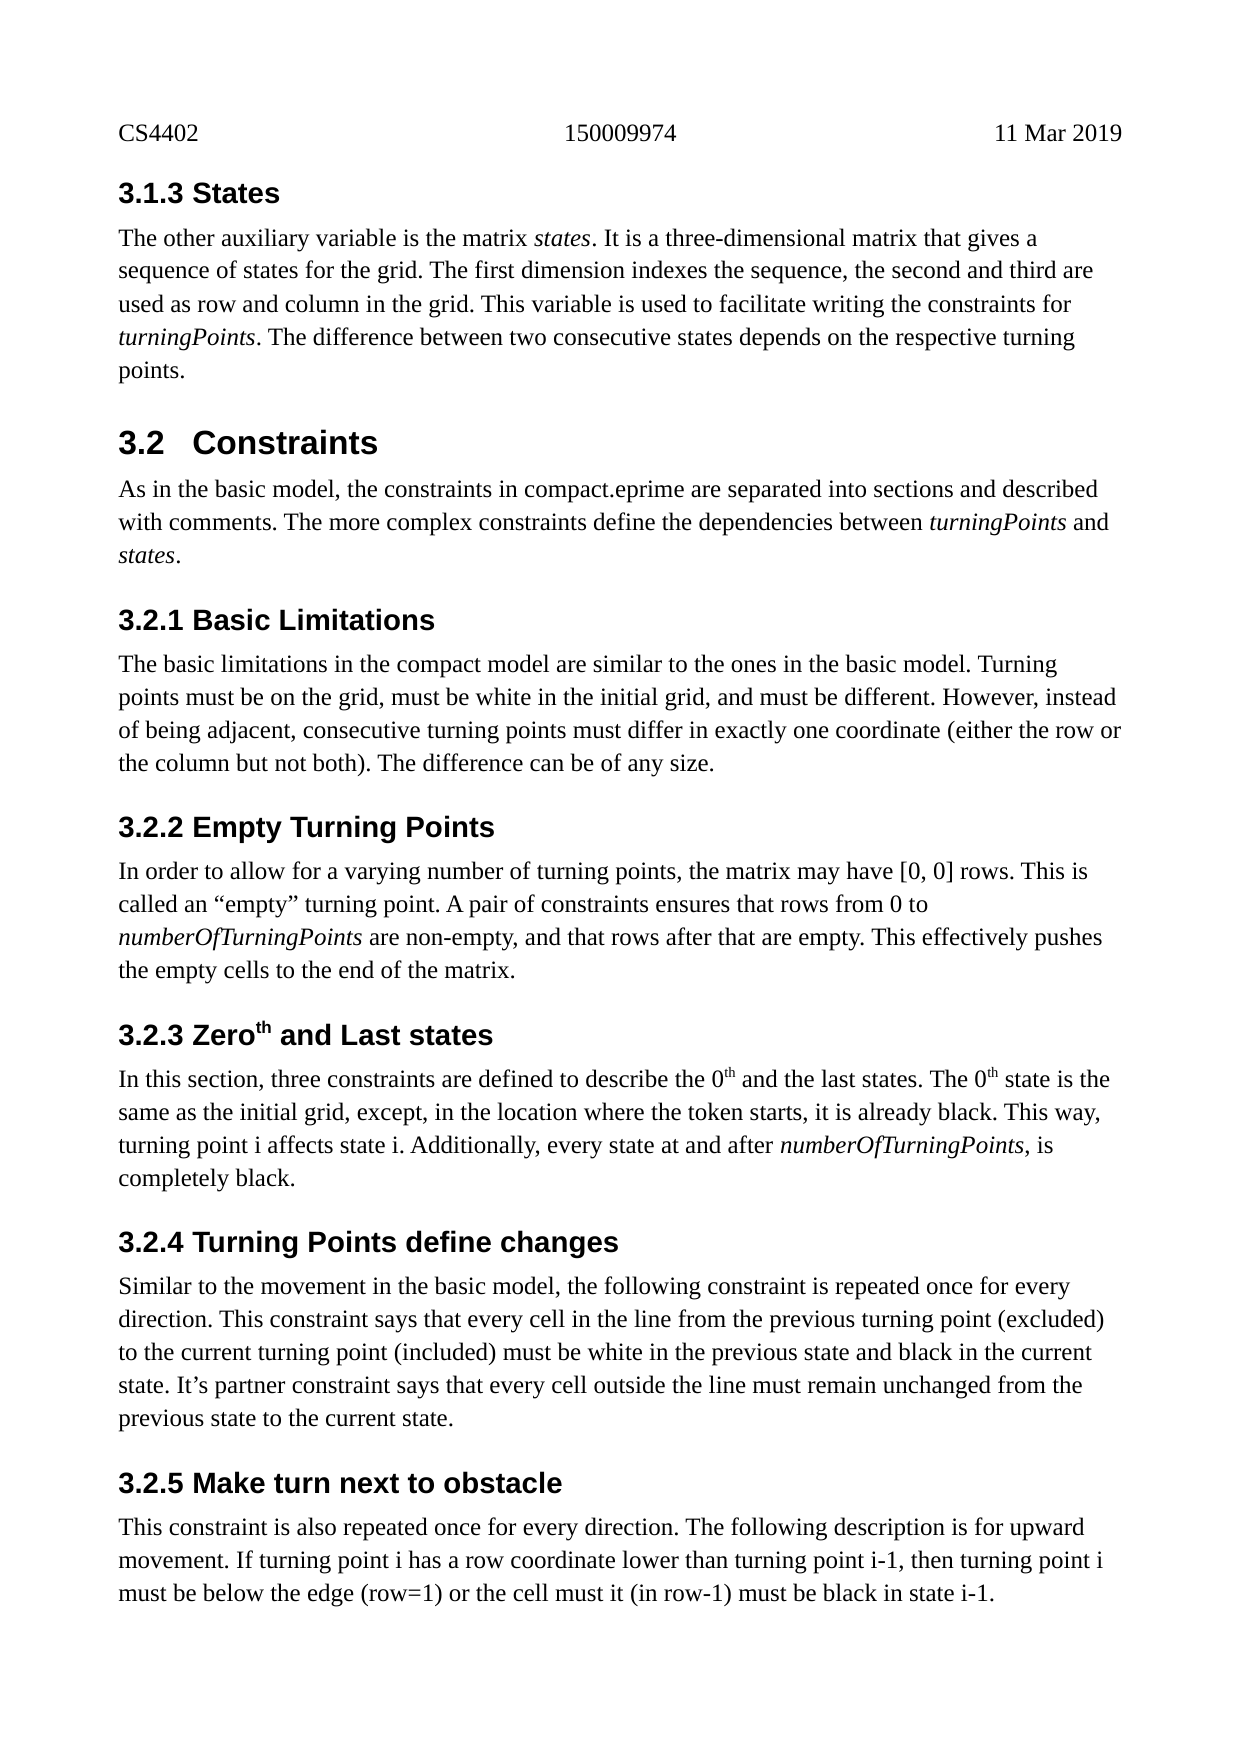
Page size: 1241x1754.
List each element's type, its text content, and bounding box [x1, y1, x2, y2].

text As in the basic model, the constraints in compact.eprime are separated into sections and described with comments. The more complex constraints define the dependencies between turningPoints and states. [118, 474, 1122, 569]
subtitle Empty Turning Points [118, 810, 1122, 844]
text This constraint is also repeated once for every direction. The following description is for upward movement. If turning point i has a row coordinate lower than turning point i-1, then turning point i must be below the edge (row=1) or the cell must it (in row-1) must be black in state i-1. [118, 1512, 1122, 1607]
text Similar to the movement in the basic model, the following constraint is repeated once for every direction. This constraint says that every cell in the line from the previous turning point (excluded) to the current turning point (included) must be white in the previous state and black in the current state. It’s partner constraint says that every cell outside the line must remain unchanged from the previous state to the current state. [118, 1271, 1122, 1432]
text The other auxiliary variable is the matrix states. It is a three-dimensional matrix that gives a sequence of states for the grid. The first dimension indexes the sequence, the second and third are used as row and column in the grid. This variable is used to facilitate writing the constraints for turningPoints. The difference between two consecutive states depends on the respective turning points. [118, 223, 1122, 383]
subtitle Turning Points define changes [118, 1225, 1122, 1259]
subtitle Zeroth and Last states [118, 1017, 1122, 1051]
text In this section, three constraints are defined to describe the 0th and the last states. The 0th state is the same as the initial grid, except, in the location where the token starts, it is already black. This way, turning point i affects state i. Additionally, every state at and after numberOfTurningPoints, is completely black. [118, 1064, 1122, 1192]
subtitle States [118, 176, 1122, 210]
subtitle Constraints [118, 423, 1122, 462]
subtitle Basic Limitations [118, 602, 1122, 636]
text The basic limitations in the compact model are similar to the ones in the basic model. Turning points must be on the grid, must be white in the initial grid, and must be different. However, instead of being adjacent, consecutive turning points must differ in exactly one coordinate (either the row or the column but not both). The difference can be of any size. [118, 649, 1122, 777]
subtitle Make turn next to obstacle [118, 1466, 1122, 1499]
text In order to allow for a varying number of turning points, the matrix may have [0, 0] rows. This is called an “empty” turning point. A pair of constraints ensures that rows from 0 to numberOfTurningPoints are non-empty, and that rows after that are empty. This effectively pushes the empty cells to the end of the matrix. [118, 856, 1122, 984]
